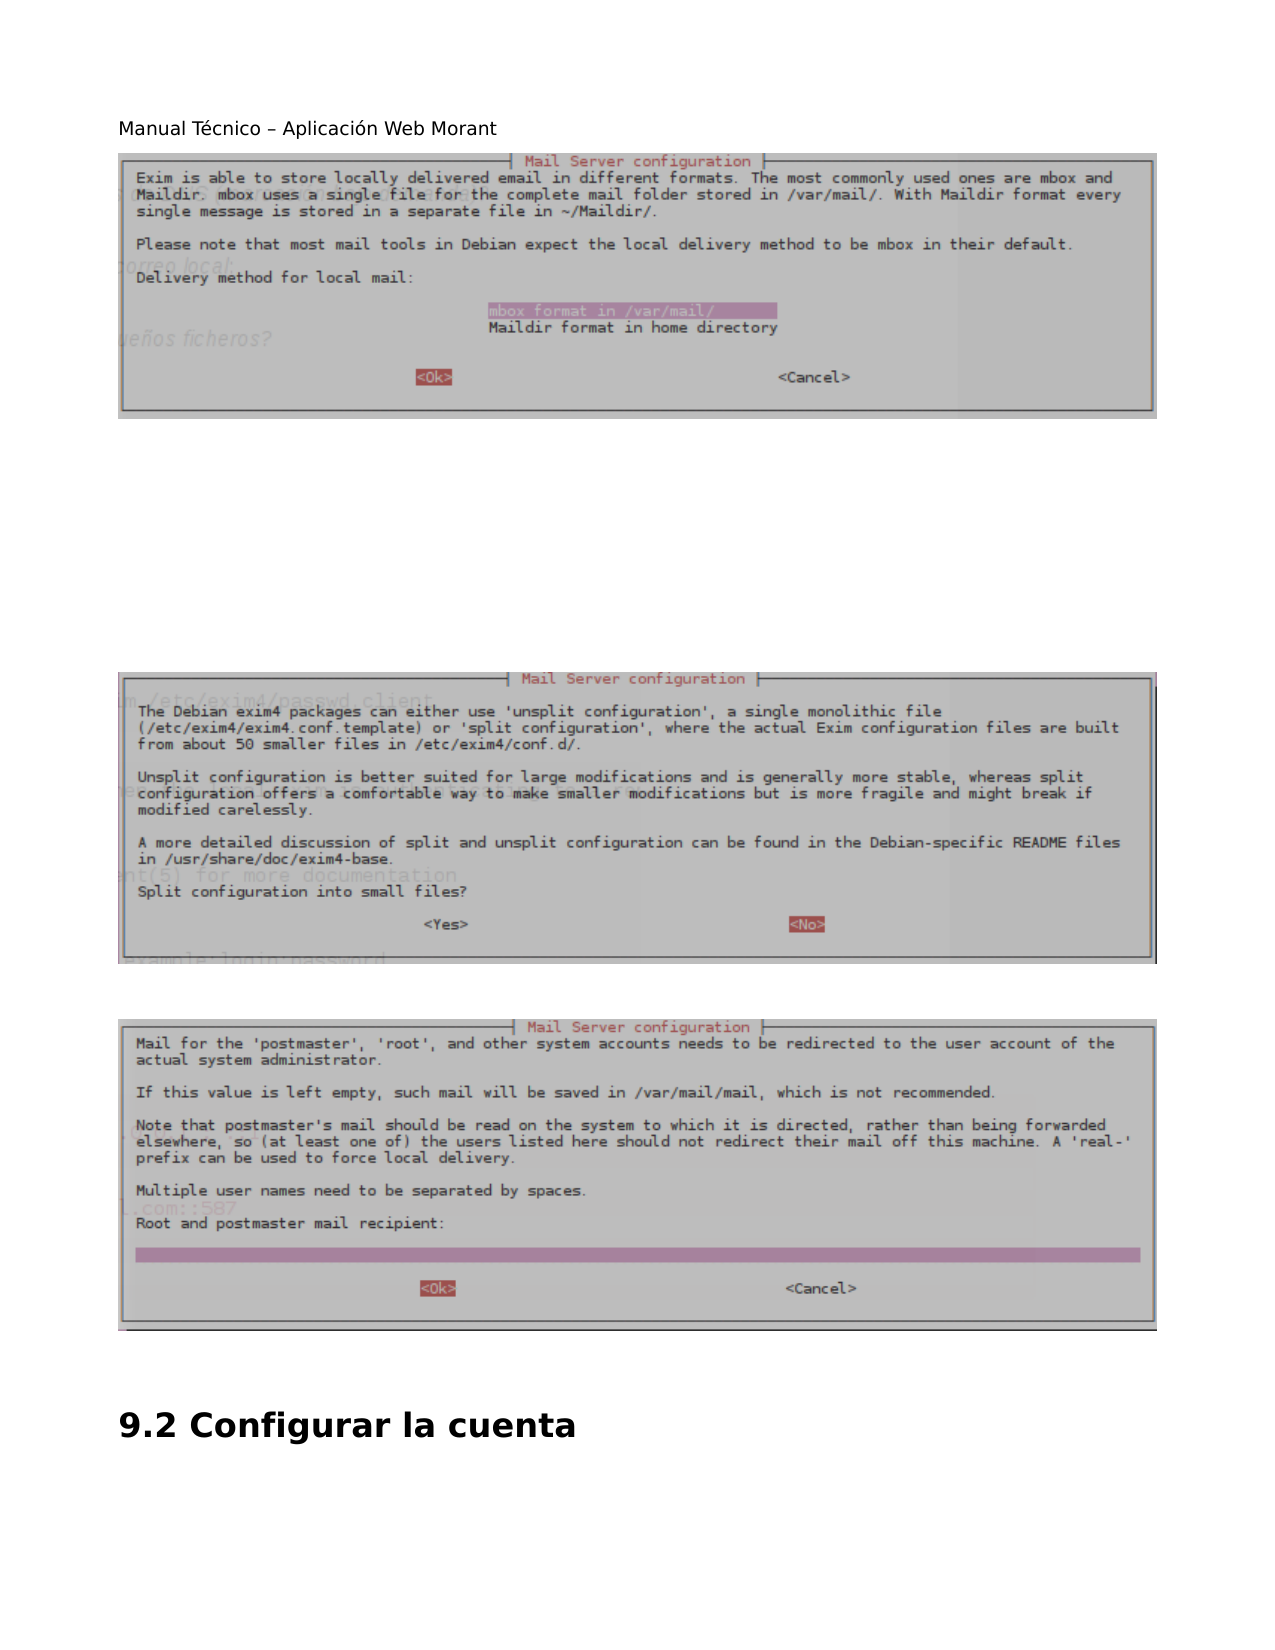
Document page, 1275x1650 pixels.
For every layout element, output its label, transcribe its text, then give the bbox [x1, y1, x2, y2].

picture [118, 153, 1157, 419]
subtitle 9.2 Configurar la cuenta [118, 1407, 1157, 1446]
picture [118, 672, 1157, 964]
picture [118, 1019, 1157, 1331]
